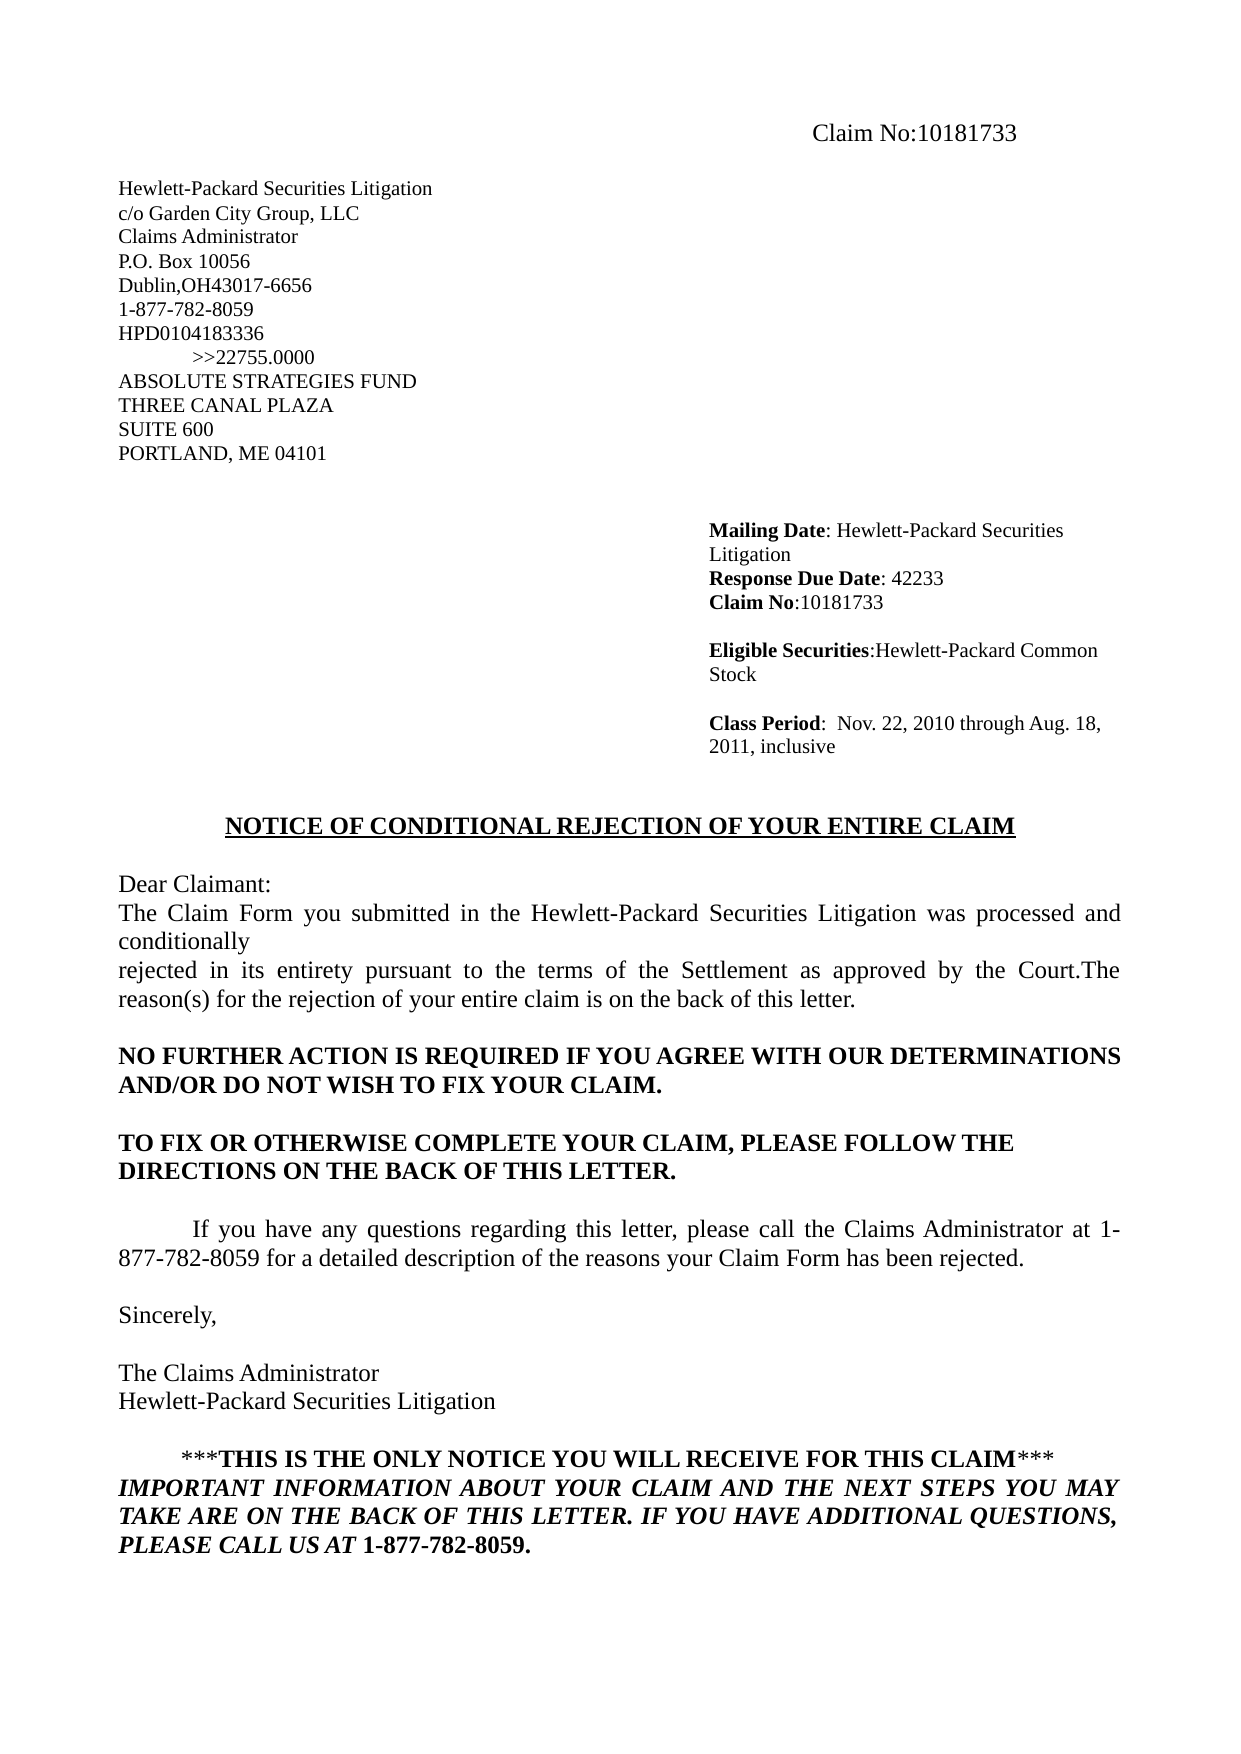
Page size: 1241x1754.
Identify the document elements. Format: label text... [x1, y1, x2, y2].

text Hewlett-Packard Securities Litigation [118, 1386, 1122, 1415]
text IMPORTANT INFORMATION ABOUT YOUR CLAIM AND THE NEXT STEPS YOU MAY TAKE ARE ON THE BACK OF THIS LETTER. IF YOU HAVE ADDITIONAL QUESTIONS, PLEASE CALL US AT 1-877-782-8059. [118, 1473, 1122, 1559]
text rejected in its entirety pursuant to the terms of the Settlement as approved by the Court.The reason(s) for the rejection of your entire claim is on the back of this letter. [118, 955, 1122, 1013]
text The Claims Administrator [118, 1358, 1122, 1386]
text Hewlett-Packard Securities Litigation [118, 176, 1122, 200]
text ABSOLUTE STRATEGIES FUND [118, 369, 1122, 393]
text Sincerely, [118, 1300, 1122, 1329]
text Class Period: Nov. 22, 2010 through Aug. 18, 2011, inclusive [709, 710, 1122, 758]
text NO FURTHER ACTION IS REQUIRED IF YOU AGREE WITH OUR DETERMINATIONS AND/OR DO NOT WISH TO FIX YOUR CLAIM. [118, 1041, 1122, 1099]
text 1-877-782-8059 [118, 297, 1122, 321]
text >>22755.0000 [118, 345, 1122, 369]
text Claim No:10181733 [709, 590, 1122, 614]
text Dublin,OH43017-6656 [118, 273, 1122, 297]
text The Claim Form you submitted in the Hewlett-Packard Securities Litigation was processed and conditionally [118, 898, 1122, 955]
text c/o Garden City Group, LLC [118, 200, 1122, 224]
text TO FIX OR OTHERWISE COMPLETE YOUR CLAIM, PLEASE FOLLOW THE [118, 1128, 1122, 1156]
text SUITE 600 [118, 417, 1122, 441]
text ***THIS IS THE ONLY NOTICE YOU WILL RECEIVE FOR THIS CLAIM*** [118, 1444, 1122, 1473]
text HPD0104183336 [118, 321, 1122, 345]
text Claims Administrator [118, 224, 1122, 248]
text Eligible Securities:Hewlett-Packard Common Stock [709, 638, 1122, 686]
text DIRECTIONS ON THE BACK OF THIS LETTER. [118, 1156, 1122, 1185]
text PORTLAND, ME 04101 [118, 441, 1122, 465]
text THREE CANAL PLAZA [118, 393, 1122, 417]
text If you have any questions regarding this letter, please call the Claims Administrator at 1-877-782-8059 for a detailed description of the reasons your Claim Form has been rejected. [118, 1214, 1122, 1271]
text Response Due Date: 42233 [709, 566, 1122, 590]
text NOTICE OF CONDITIONAL REJECTION OF YOUR ENTIRE CLAIM [118, 811, 1122, 840]
text Mailing Date: Hewlett-Packard Securities Litigation [709, 518, 1122, 566]
text P.O. Box 10056 [118, 248, 1122, 273]
text Dear Claimant: [118, 869, 1122, 898]
